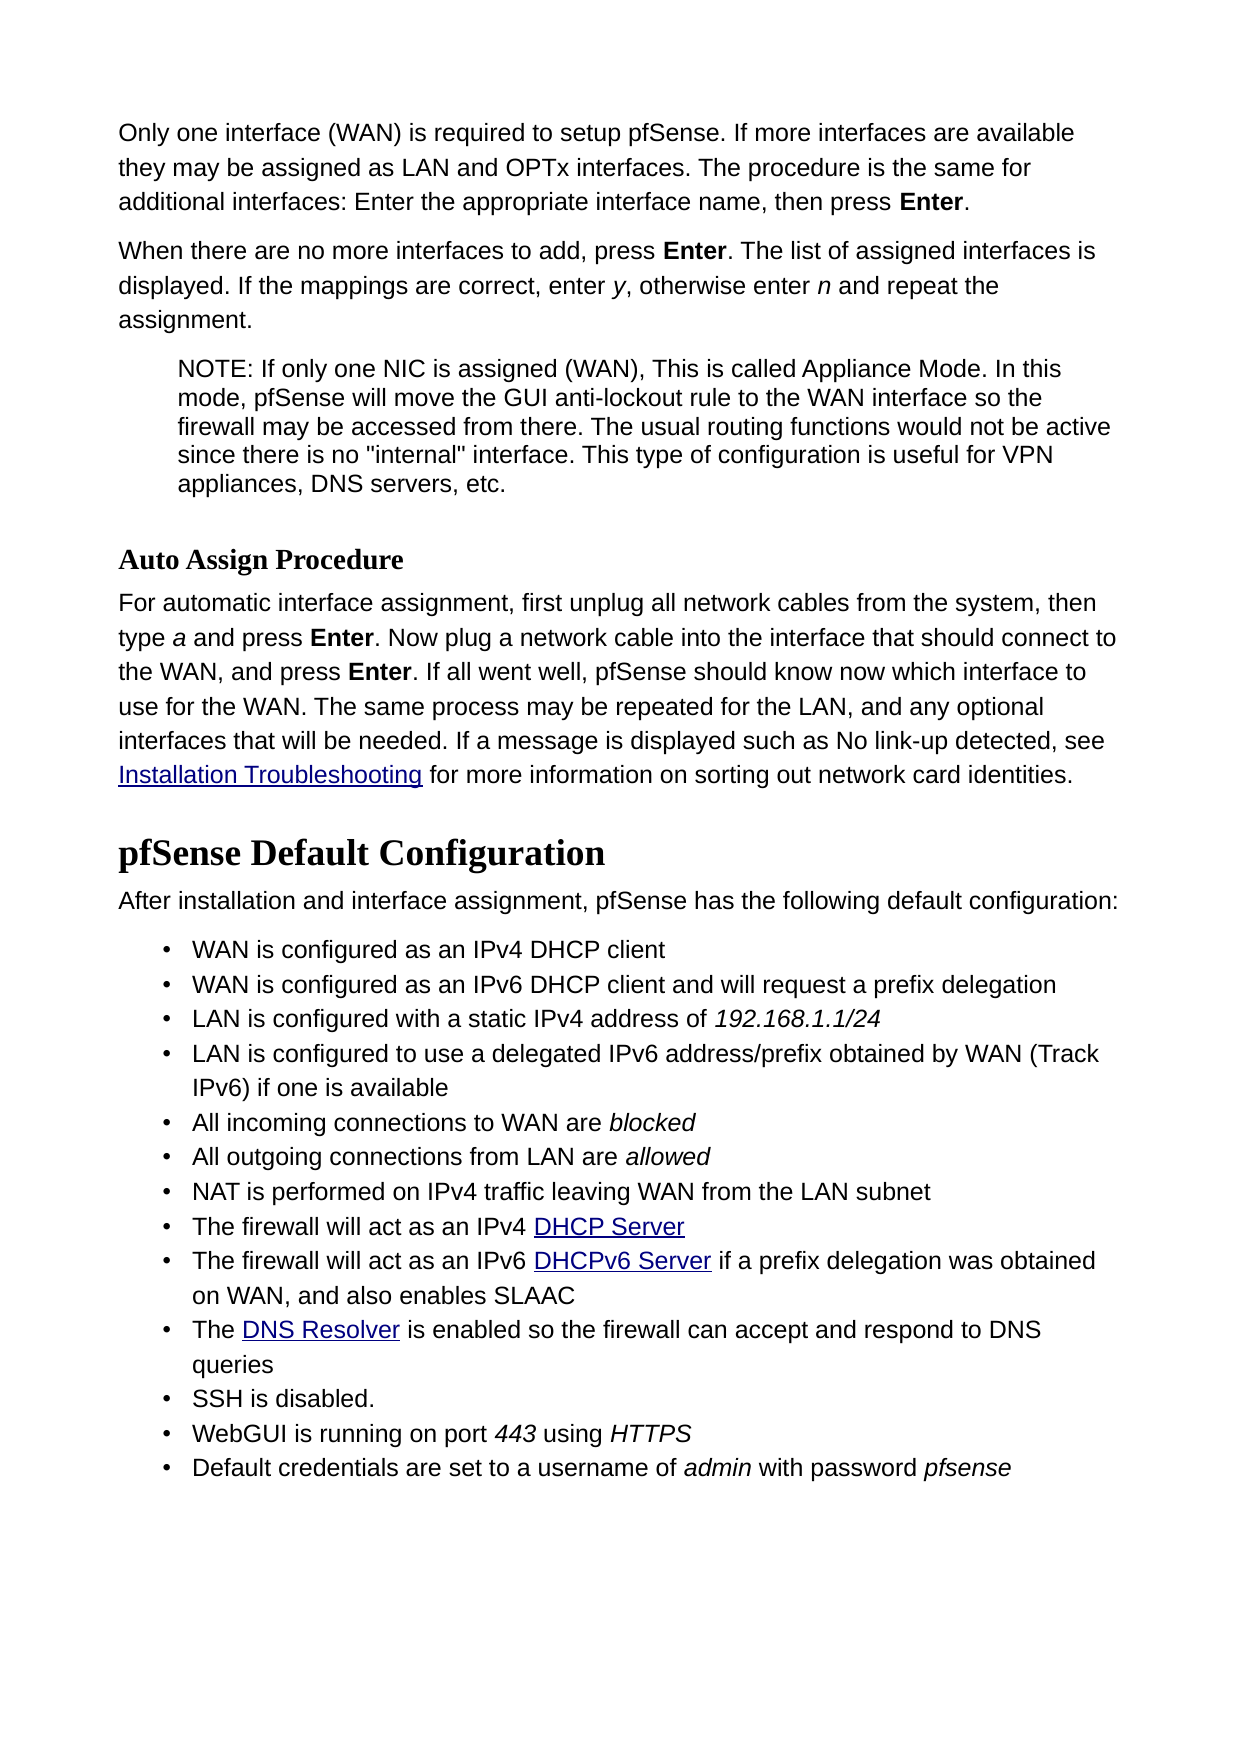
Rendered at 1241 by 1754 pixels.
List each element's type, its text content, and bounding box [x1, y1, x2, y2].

subtitle pfSense Default Configuration [118, 830, 1122, 873]
list LAN is configured to use a delegated IPv6 address/prefix obtained by WAN (Track IPv6) if one is available [162, 1039, 1122, 1102]
list All incoming connections to WAN are blocked [162, 1108, 1122, 1137]
list The DNS Resolver is enabled so the firewall can accept and respond to DNS queries [162, 1315, 1122, 1378]
list NAT is performed on IPv4 traffic leaving WAN from the LAN subnet [162, 1177, 1122, 1206]
list All outgoing connections from LAN are allowed [162, 1142, 1122, 1171]
list The firewall will act as an IPv6 DHCPv6 Server if a prefix delegation was obtained on WAN, and also enables SLAAC [162, 1246, 1122, 1309]
list LAN is configured with a static IPv4 address of 192.168.1.1/24 [162, 1004, 1122, 1033]
text For automatic interface assignment, first unplug all network cables from the system, then type a and press Enter. Now plug a network cable into the interface that should connect to the WAN, and press Enter. If all went well, pfSense should know now which interface to use for the WAN. The same process may be repeated for the LAN, and any optional interfaces that will be needed. If a message is displayed such as No link-up detected, see Installation Troubleshooting for more information on sorting out network card identities. [118, 588, 1122, 789]
text When there are no more interfaces to add, press Enter. The list of assigned interfaces is displayed. If the mappings are correct, enter y, otherwise enter n and repeat the assignment. [118, 236, 1122, 334]
list WAN is configured as an IPv6 DHCP client and will request a prefix delegation [162, 969, 1122, 998]
list SSH is disabled. [162, 1384, 1122, 1413]
text After installation and interface assignment, pfSense has the following default configuration: [118, 886, 1122, 915]
list The firewall will act as an IPv4 DHCP Server [162, 1212, 1122, 1240]
list WAN is configured as an IPv4 DHCP client [162, 935, 1122, 964]
text Only one interface (WAN) is required to setup pfSense. If more interfaces are available they may be assigned as LAN and OPTx interfaces. The procedure is the same for additional interfaces: Enter the appropriate interface name, then press Enter. [118, 118, 1122, 216]
subtitle Auto Assign Procedure [118, 542, 1122, 576]
list WebGUI is running on port 443 using HTTPS [162, 1419, 1122, 1448]
list Default credentials are set to a username of admin with password pfsense [162, 1453, 1122, 1482]
list NOTE: If only one NIC is assigned (WAN), This is called Appliance Mode. In this mode, pfSense will move the GUI anti-lockout rule to the WAN interface so the firewall may be accessed from there. The usual routing functions would not be active since there is no "internal" interface. This type of configuration is useful for VPN appliances, DNS servers, etc. [177, 354, 1122, 498]
